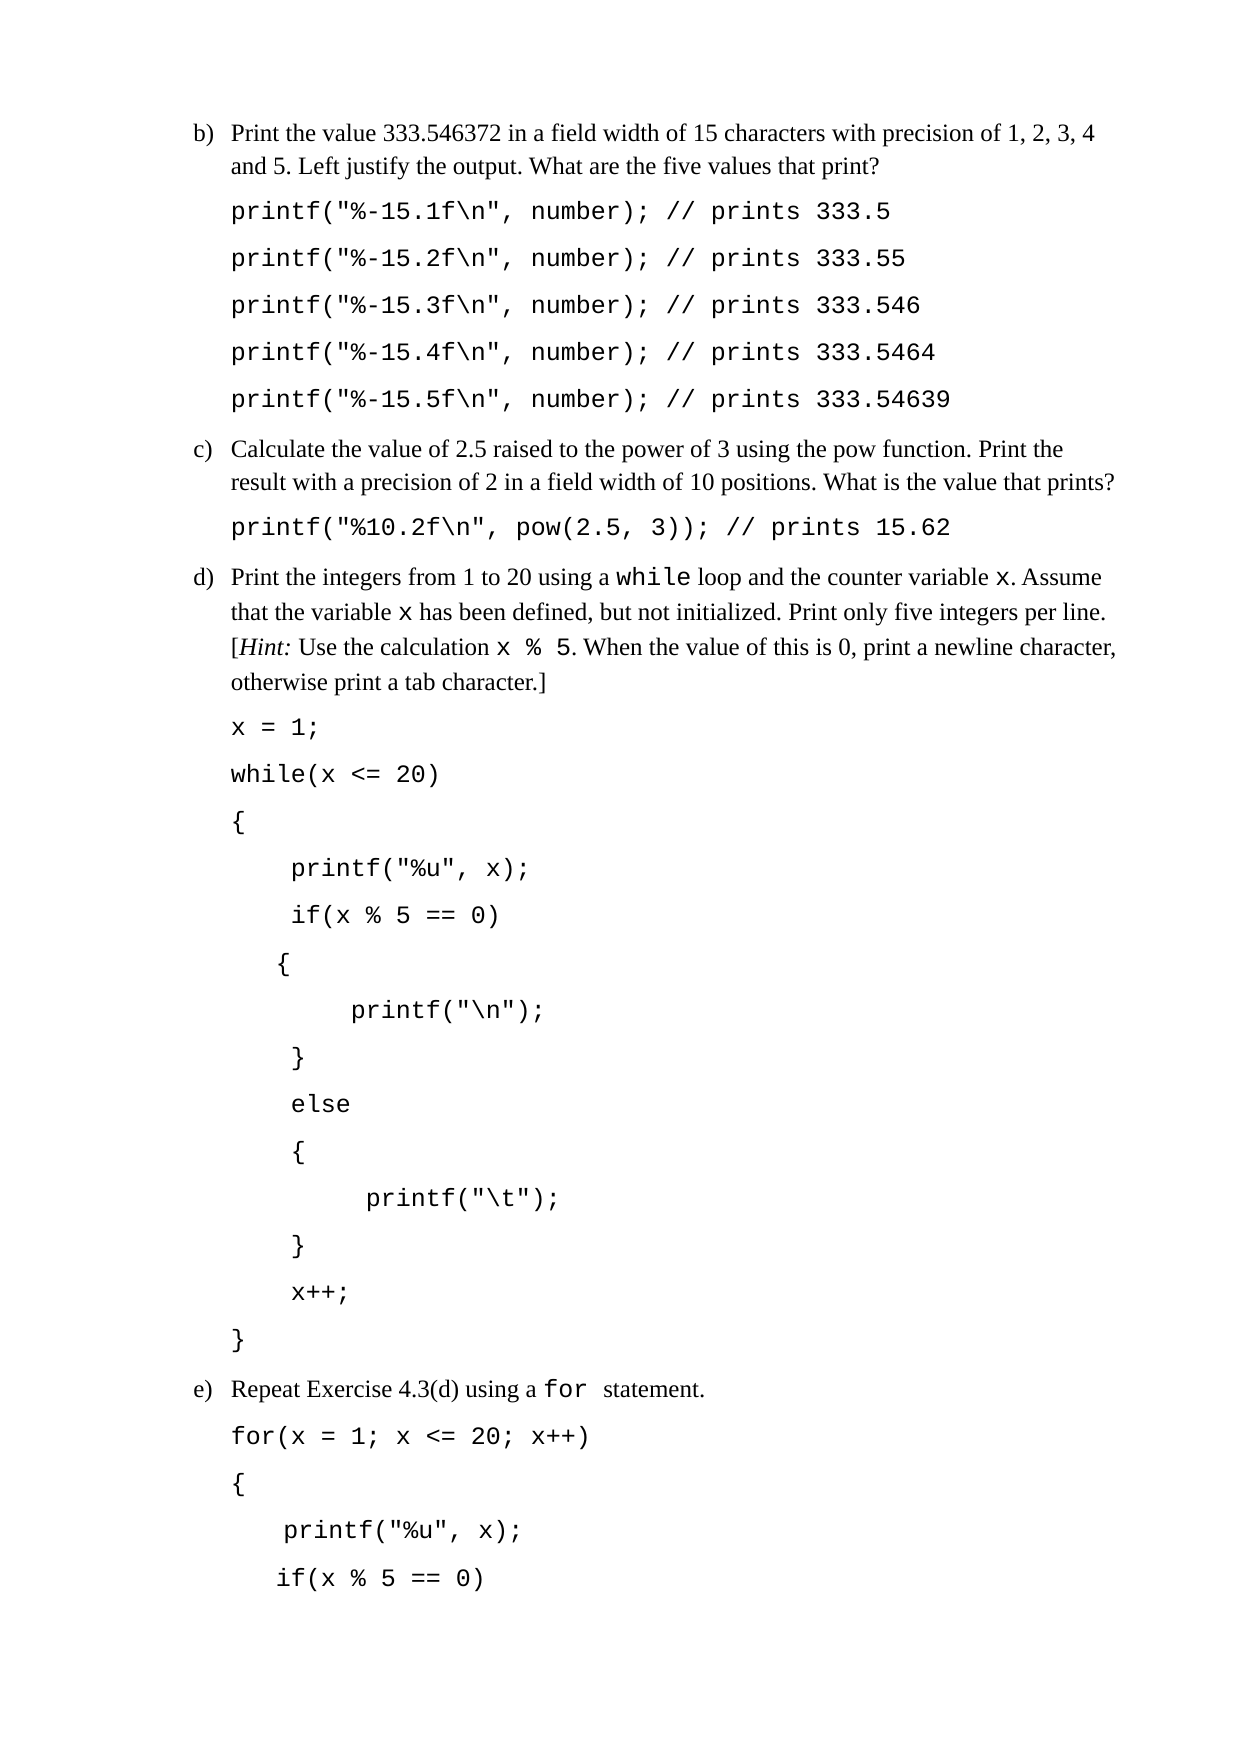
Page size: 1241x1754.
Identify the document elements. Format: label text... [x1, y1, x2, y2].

list printf("%u", x); [193, 856, 1122, 884]
list Calculate the value of 2.5 raised to the power of 3 using the pow function. Print the result with a precision of 2 in a field width of 10 positions. What is the value that prints? [193, 434, 1122, 496]
list { [193, 1471, 1122, 1499]
list } [193, 1233, 1122, 1261]
list } [193, 1327, 1122, 1355]
list Print the integers from 1 to 20 using a while loop and the counter variable x. Assume that the variable x has been defined, but not initialized. Print only five integers per line. [Hint: Use the calculation x % 5. When the value of this is 0, print a newline character, otherwise print a tab character.] [193, 562, 1122, 696]
list printf("%10.2f\n", pow(2.5, 3)); // prints 15.62 [193, 515, 1122, 543]
list printf("%-15.5f\n", number); // prints 333.54639 [193, 387, 1122, 415]
list printf("%u", x); [156, 1518, 1122, 1546]
list while(x <= 20) [193, 762, 1122, 790]
list printf("%-15.3f\n", number); // prints 333.546 [193, 293, 1122, 321]
list Repeat Exercise 4.3(d) using a for statement. [193, 1374, 1122, 1405]
list { [193, 950, 1122, 978]
list } [193, 1044, 1122, 1073]
list { [193, 809, 1122, 837]
list Print the value 333.546372 in a field width of 15 characters with precision of 1, 2, 3, 4 and 5. Left justify the output. What are the five values that print? [193, 118, 1122, 180]
list x = 1; [193, 715, 1122, 743]
list else [193, 1091, 1122, 1120]
list printf("\n"); [193, 997, 1122, 1026]
list printf("\t"); [193, 1186, 1122, 1214]
list for(x = 1; x <= 20; x++) [193, 1424, 1122, 1452]
list printf("%-15.1f\n", number); // prints 333.5 [193, 199, 1122, 227]
list if(x % 5 == 0) [193, 1565, 1122, 1593]
list printf("%-15.4f\n", number); // prints 333.5464 [193, 340, 1122, 368]
list if(x % 5 == 0) [193, 903, 1122, 931]
list { [193, 1138, 1122, 1167]
list x++; [193, 1280, 1122, 1308]
list printf("%-15.2f\n", number); // prints 333.55 [193, 246, 1122, 274]
